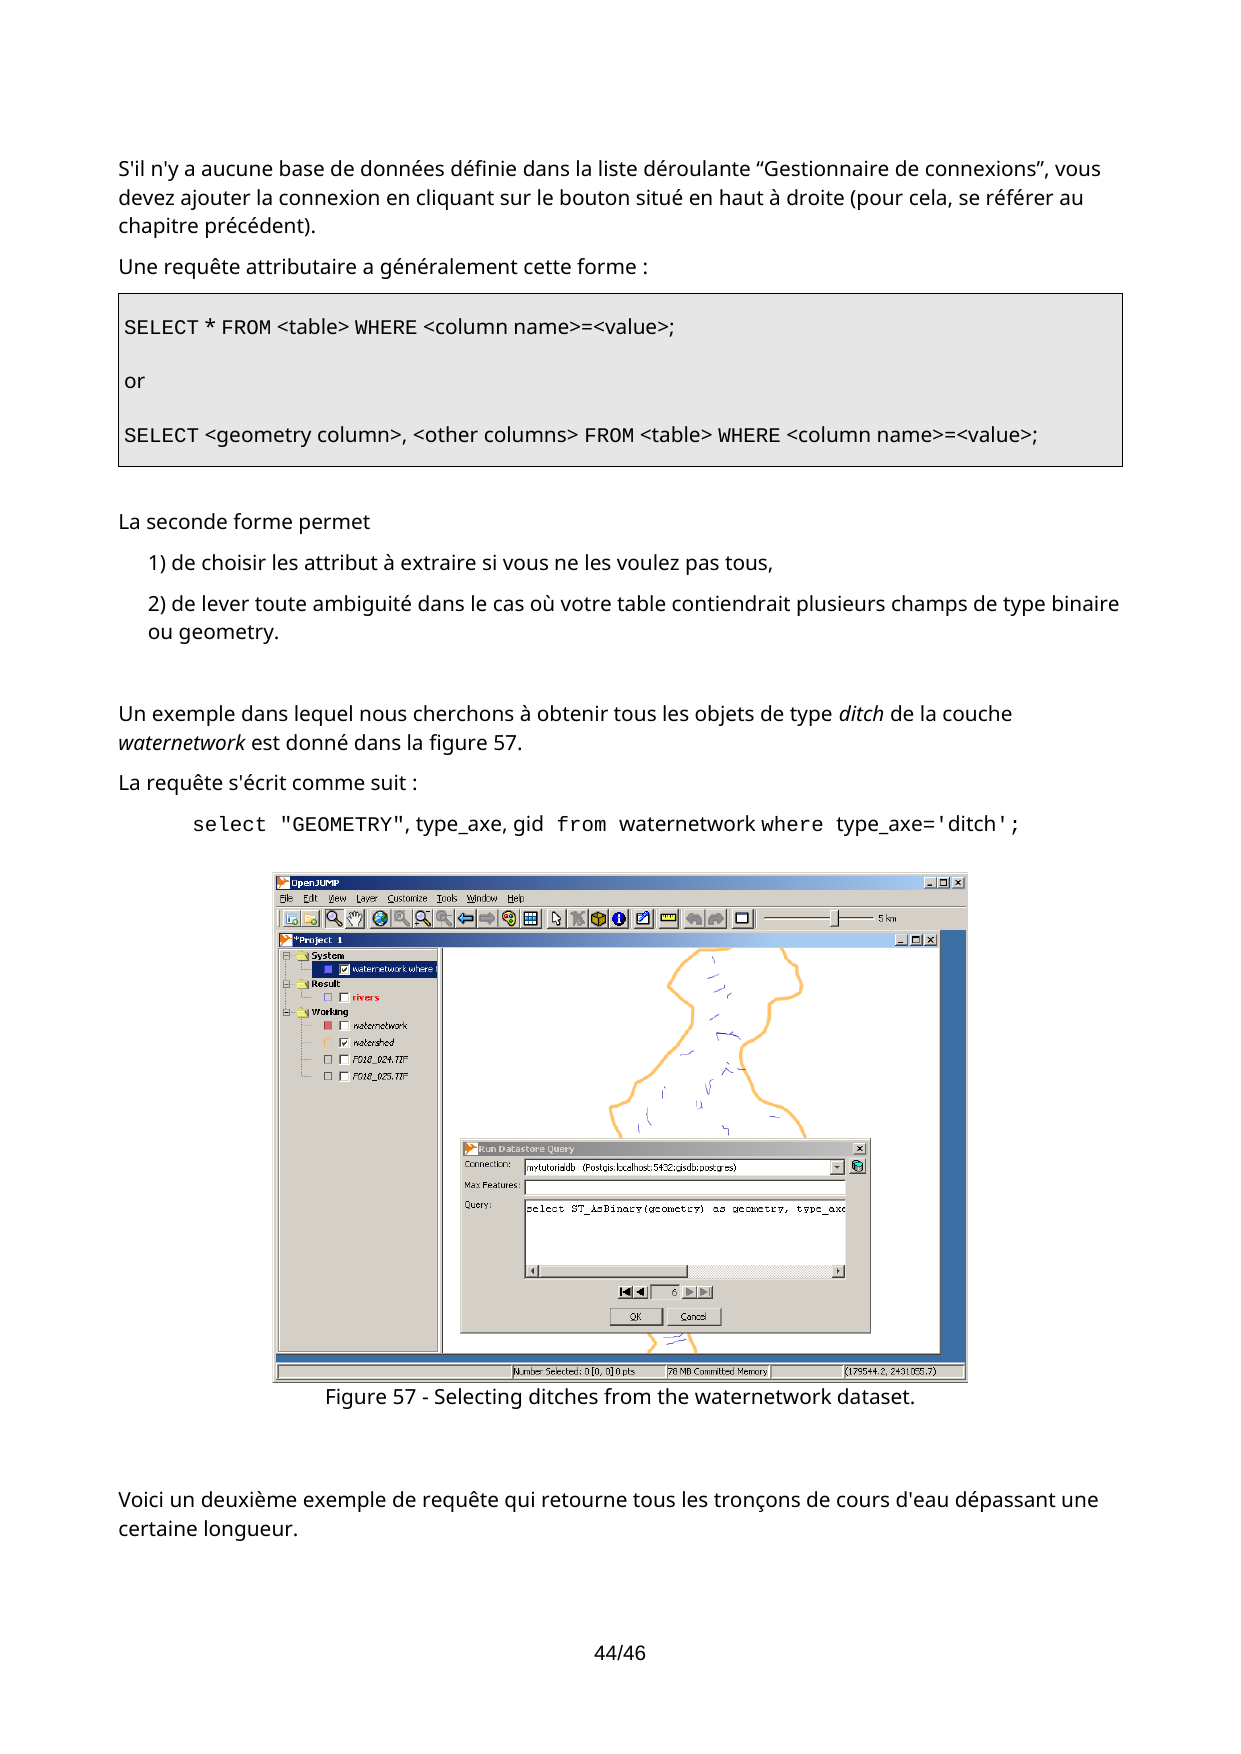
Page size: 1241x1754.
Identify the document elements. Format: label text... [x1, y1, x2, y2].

text select "GEOMETRY", type_axe, gid from waternetwork where type_axe='ditch'; [118, 809, 1122, 838]
text La requête s'écrit comme suit : [118, 768, 1122, 797]
picture [272, 872, 968, 1383]
text Un exemple dans lequel nous cherchons à obtenir tous les objets de type ditch de la couche waternetwork est donné dans la figure 57. [118, 699, 1122, 756]
text 1) de choisir les attribut à extraire si vous ne les voulez pas tous, [118, 548, 1122, 577]
text 2) de lever toute ambiguité dans le cas où votre table contiendrait plusieurs champs de type binaire ou geometry. [118, 589, 1122, 646]
text La seconde forme permet [118, 507, 1122, 536]
text Une requête attributaire a généralement cette forme : [118, 252, 1122, 281]
text S'il n'y a aucune base de données définie dans la liste déroulante “Gestionnaire de connexions”, vous devez ajouter la connexion en cliquant sur le bouton situé en haut à droite (pour cela, se référer au chapitre précédent). [118, 154, 1122, 240]
table_header SELECT * FROM <table> WHERE <column name>=<value>; or SELECT <geometry column>, <other columns> FROM <table> WHERE <column name>=<value>; [119, 294, 1122, 466]
text Voici un deuxième exemple de requête qui retourne tous les tronçons de cours d'eau dépassant une certaine longueur. [118, 1486, 1122, 1542]
text Figure 57 - Selecting ditches from the waternetwork dataset. [232, 885, 1008, 1411]
